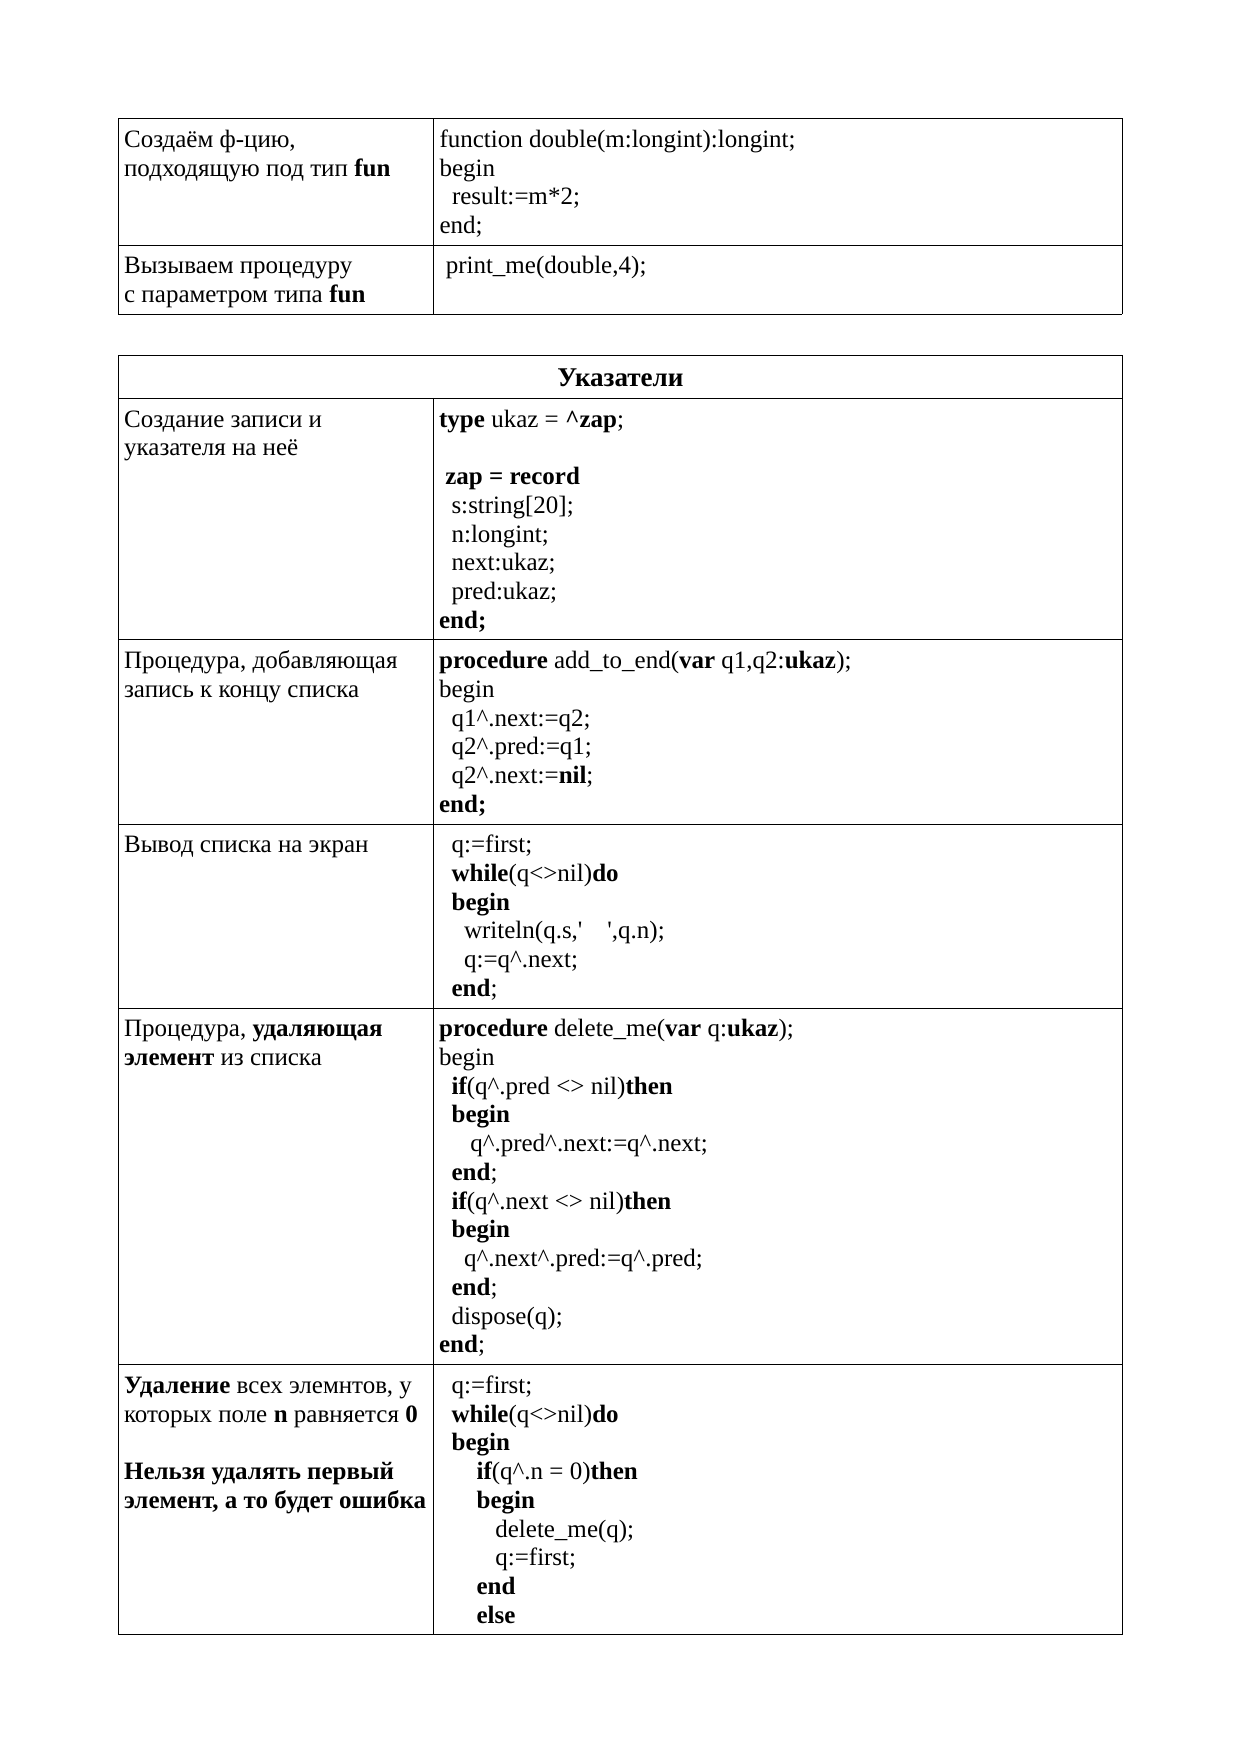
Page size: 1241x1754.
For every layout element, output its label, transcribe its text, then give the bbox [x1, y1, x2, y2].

table_cell Создаём ф-цию, подходящую под тип fun [119, 119, 433, 245]
table_cell Удаление всех элемнтов, у которых поле n равняется 0 Нельзя удалять первый элемент, а то будет ошибка [119, 1365, 433, 1634]
table_cell q:=first; while(q<>nil)do begin if(q^.n = 0)then begin delete_me(q); q:=first; end else [434, 1365, 1122, 1634]
table_cell print_me(double,4); [434, 246, 1122, 314]
table_cell procedure delete_me(var q:ukaz); begin if(q^.pred <> nil)then begin q^.pred^.next:=q^.next; end; if(q^.next <> nil)then begin q^.next^.pred:=q^.pred; end; dispose(q); end; [434, 1009, 1122, 1364]
table_cell Вывод списка на экран [119, 825, 433, 1007]
table_cell procedure add_to_end(var q1,q2:ukaz); begin q1^.next:=q2; q2^.pred:=q1; q2^.next:=nil; end; [434, 640, 1122, 823]
table_cell function double(m:longint):longint; begin result:=m*2; end; [434, 119, 1122, 245]
table_cell type ukaz = ^zap; zap = record s:string[20]; n:longint; next:ukaz; pred:ukaz; end; [434, 399, 1122, 639]
table_cell Вызываем процедуру с параметром типа fun [119, 246, 433, 314]
table_cell q:=first; while(q<>nil)do begin writeln(q.s,' ',q.n); q:=q^.next; end; [434, 825, 1122, 1007]
table_cell Процедура, добавляющая запись к концу списка [119, 640, 433, 823]
table_cell Процедура, удаляющая элемент из списка [119, 1009, 433, 1364]
table_header Указатели [119, 356, 1122, 398]
table_cell Создание записи и указателя на неё [119, 399, 433, 639]
